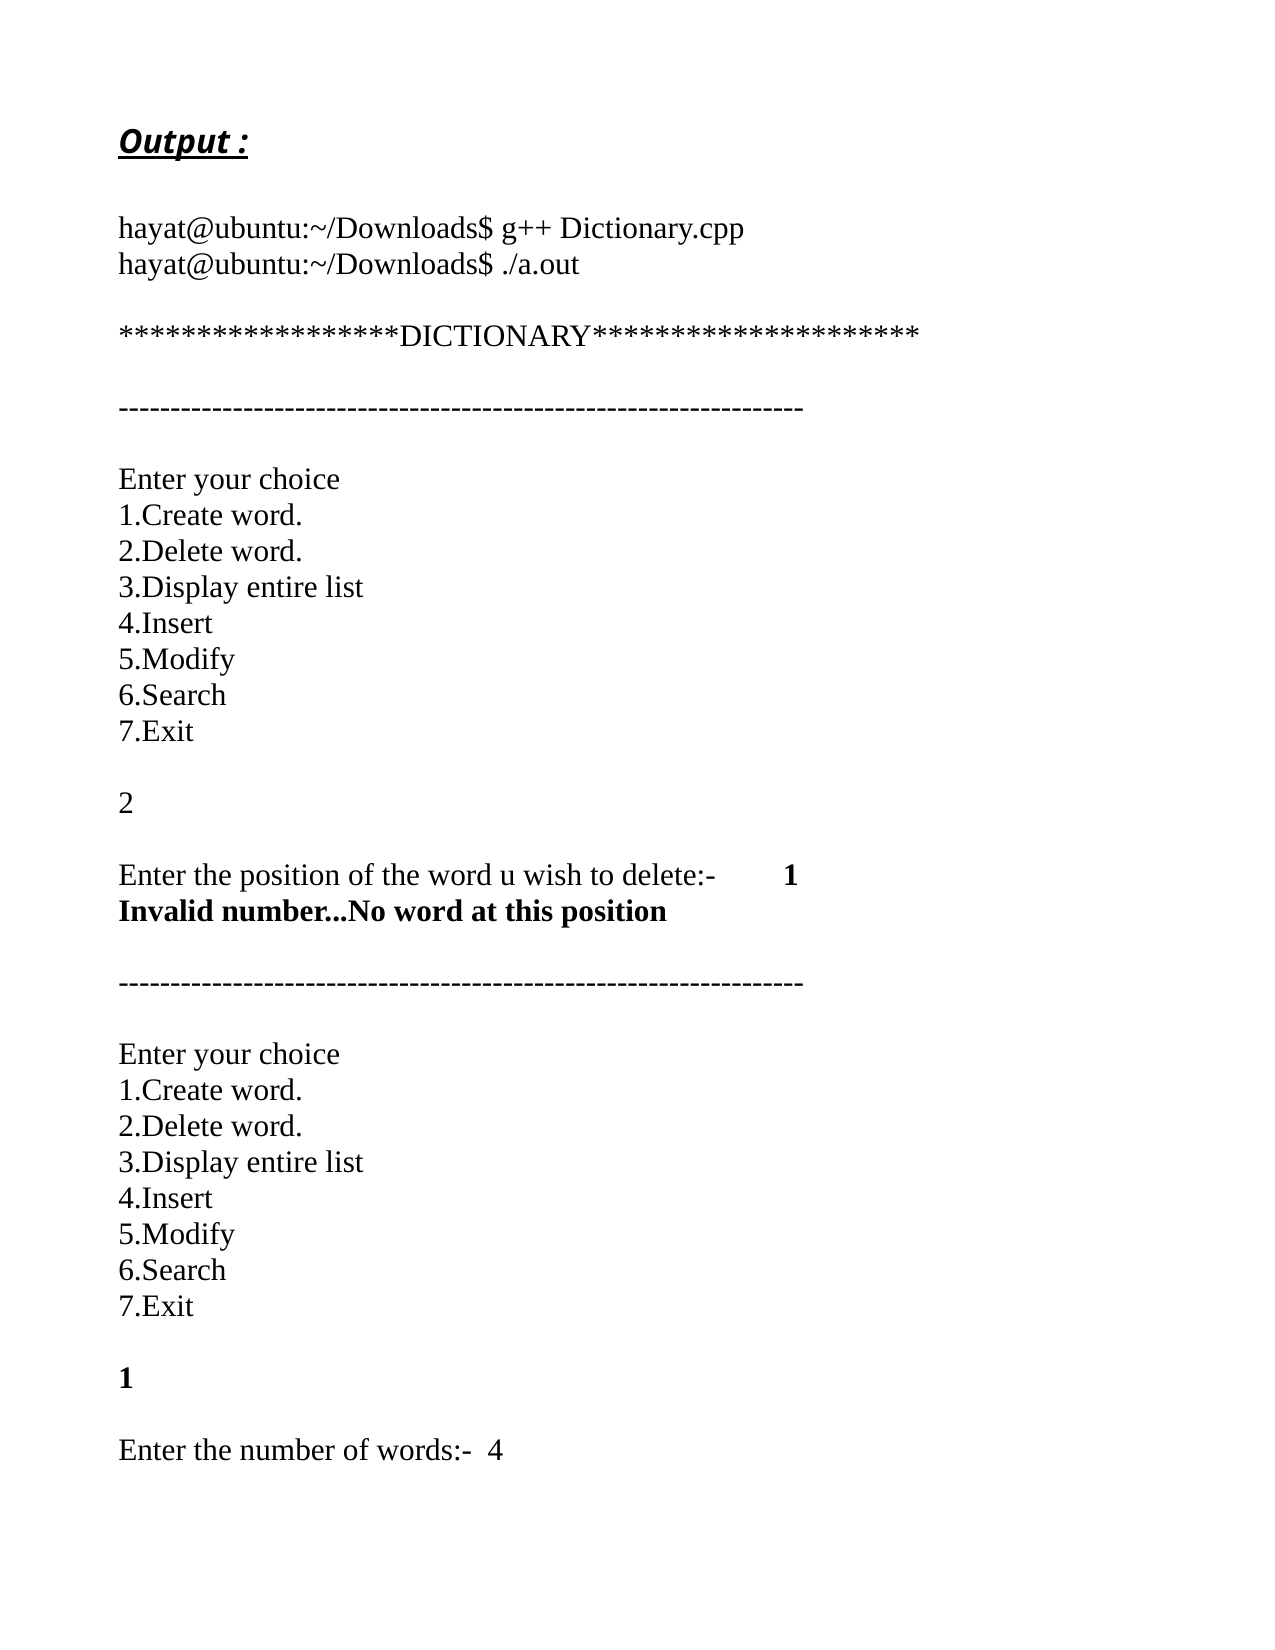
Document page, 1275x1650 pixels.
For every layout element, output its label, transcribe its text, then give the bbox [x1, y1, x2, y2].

text 6.Search [118, 1251, 1157, 1287]
text 1.Create word. [118, 496, 1157, 532]
text 7.Exit [118, 1287, 1157, 1323]
text 7.Exit [118, 712, 1157, 748]
text 5.Modify [118, 640, 1157, 676]
text hayat@ubuntu:~/Downloads$ ./a.out [118, 245, 1157, 281]
text 2.Delete word. [118, 1107, 1157, 1143]
text 3.Display entire list [118, 1143, 1157, 1179]
text 2 [118, 784, 1157, 820]
text 3.Display entire list [118, 568, 1157, 604]
text 6.Search [118, 676, 1157, 712]
text Invalid number...No word at this position [118, 892, 1157, 928]
text ******************DICTIONARY********************* [118, 317, 1157, 353]
text Enter the position of the word u wish to delete:- 1 [118, 856, 1157, 892]
text 2.Delete word. [118, 532, 1157, 568]
text Enter your choice [118, 1036, 1157, 1071]
text 5.Modify [118, 1215, 1157, 1251]
text ------------------------------------------------------------------ [118, 389, 1157, 424]
text 1 [118, 1359, 1157, 1395]
text hayat@ubuntu:~/Downloads$ g++ Dictionary.cpp [118, 209, 1157, 245]
text 1.Create word. [118, 1071, 1157, 1107]
text Output : [118, 118, 1157, 163]
text 4.Insert [118, 604, 1157, 640]
text Enter your choice [118, 461, 1157, 496]
text ------------------------------------------------------------------ [118, 964, 1157, 999]
text 4.Insert [118, 1179, 1157, 1215]
text Enter the number of words:- 4 [118, 1431, 1157, 1467]
